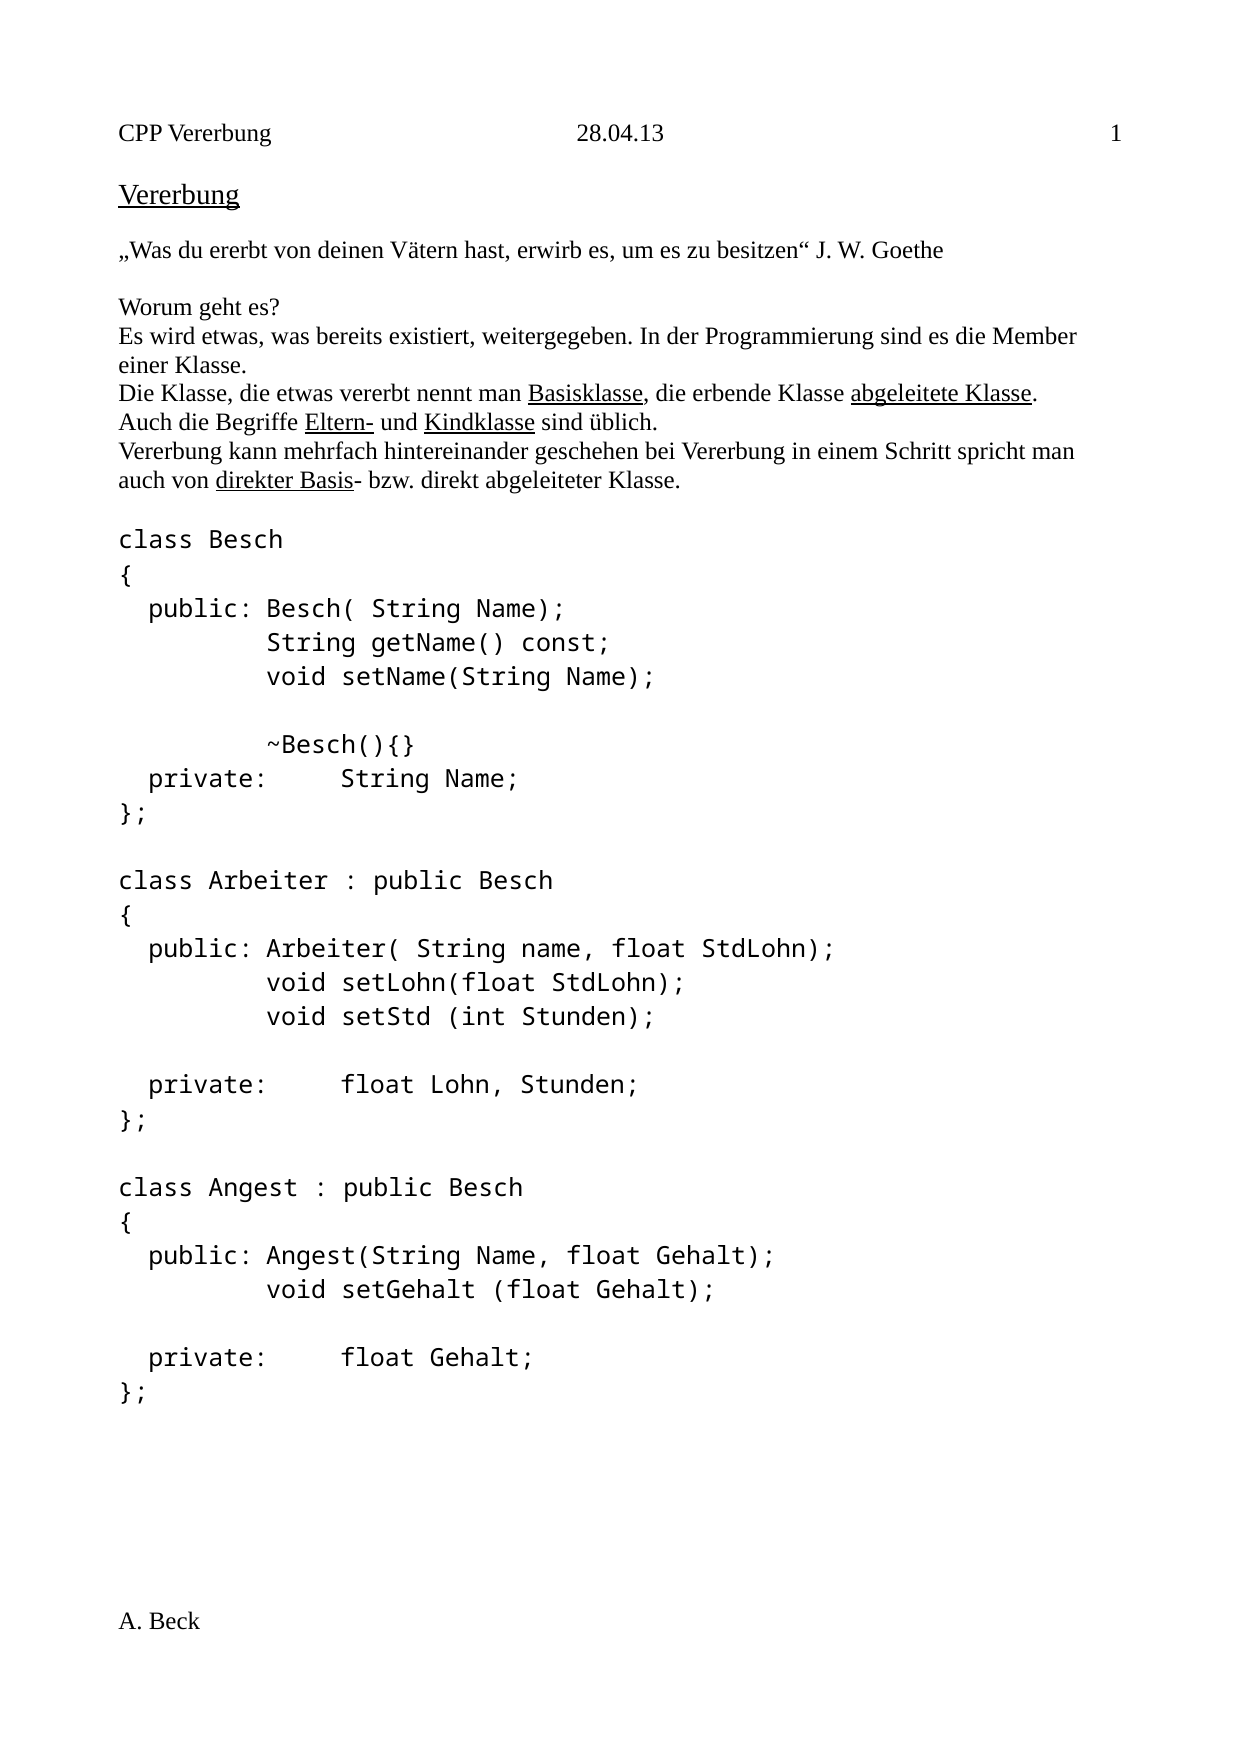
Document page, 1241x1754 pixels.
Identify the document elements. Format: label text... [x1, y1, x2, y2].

text private: float Lohn, Stunden; [118, 1067, 1122, 1101]
text public: Arbeiter( String name, float StdLohn); [118, 931, 1122, 965]
text „Was du ererbt von deinen Vätern hast, erwirb es, um es zu besitzen“ J. W. Goethe [118, 235, 1122, 263]
text public: Angest(String Name, float Gehalt); [118, 1237, 1122, 1272]
text String getName() const; [118, 624, 1122, 658]
text Es wird etwas, was bereits existiert, weitergegeben. In der Programmierung sind es die Member einer Klasse. [118, 321, 1122, 378]
text Die Klasse, die etwas vererbt nennt man Basisklasse, die erbende Klasse abgeleitete Klasse. [118, 378, 1122, 407]
text Worum geht es? [118, 292, 1122, 321]
text Vererbung kann mehrfach hintereinander geschehen bei Vererbung in einem Schritt spricht man auch von direkter Basis- bzw. direkt abgeleiteter Klasse. [118, 436, 1122, 493]
text }; [118, 795, 1122, 829]
text { [118, 556, 1122, 590]
text { [118, 1203, 1122, 1237]
text class Angest : public Besch [118, 1169, 1122, 1203]
text ~Besch(){} [118, 727, 1122, 761]
text private: float Gehalt; [118, 1340, 1122, 1374]
text class Arbeiter : public Besch [118, 863, 1122, 897]
text Auch die Begriffe Eltern- und Kindklasse sind üblich. [118, 407, 1122, 436]
text public: Besch( String Name); [118, 590, 1122, 624]
text }; [118, 1101, 1122, 1135]
text private: String Name; [118, 761, 1122, 795]
text }; [118, 1374, 1122, 1408]
text void setStd (int Stunden); [118, 999, 1122, 1033]
text { [118, 897, 1122, 931]
text void setName(String Name); [118, 658, 1122, 692]
text void setGehalt (float Gehalt); [118, 1272, 1122, 1306]
text Vererbung [118, 177, 1122, 211]
text class Besch [118, 522, 1122, 556]
text void setLohn(float StdLohn); [118, 965, 1122, 999]
